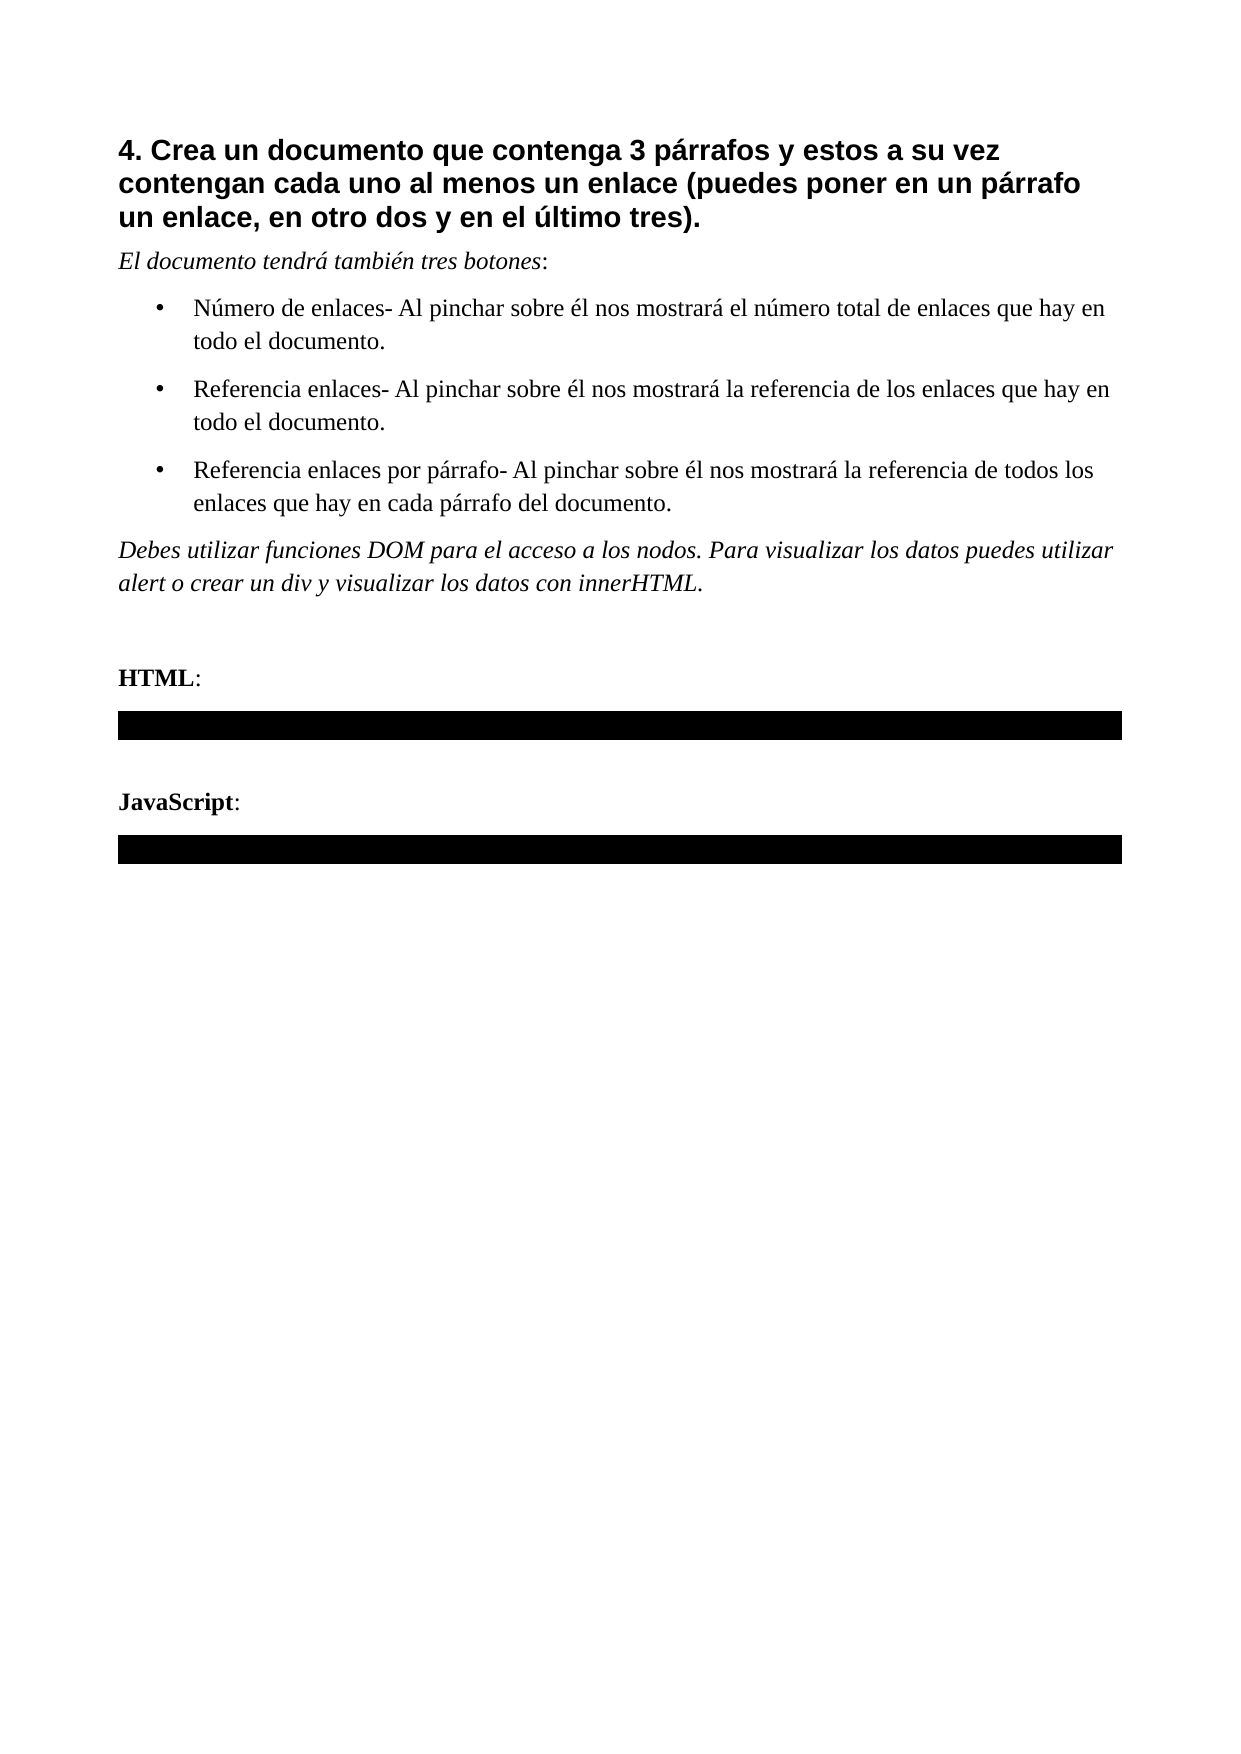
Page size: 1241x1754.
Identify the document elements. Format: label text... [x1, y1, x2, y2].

subtitle 4. Crea un documento que contenga 3 párrafos y estos a su vez contengan cada uno al menos un enlace (puedes poner en un párrafo un enlace, en otro dos y en el último tres). [118, 133, 1122, 233]
list Referencia enlaces- Al pinchar sobre él nos mostrará la referencia de los enlaces que hay en todo el documento. [156, 374, 1122, 436]
text El documento tendrá también tres botones: [118, 246, 1122, 274]
text HTML: [118, 663, 1122, 692]
text Debes utilizar funciones DOM para el acceso a los nodos. Para visualizar los datos puedes utilizar alert o crear un div y visualizar los datos con innerHTML. [118, 535, 1122, 597]
table_header [118, 711, 1122, 740]
text JavaScript: [118, 787, 1122, 816]
table_header [118, 835, 1122, 864]
list Número de enlaces- Al pinchar sobre él nos mostrará el número total de enlaces que hay en todo el documento. [156, 293, 1122, 355]
list Referencia enlaces por párrafo- Al pinchar sobre él nos mostrará la referencia de todos los enlaces que hay en cada párrafo del documento. [156, 455, 1122, 516]
